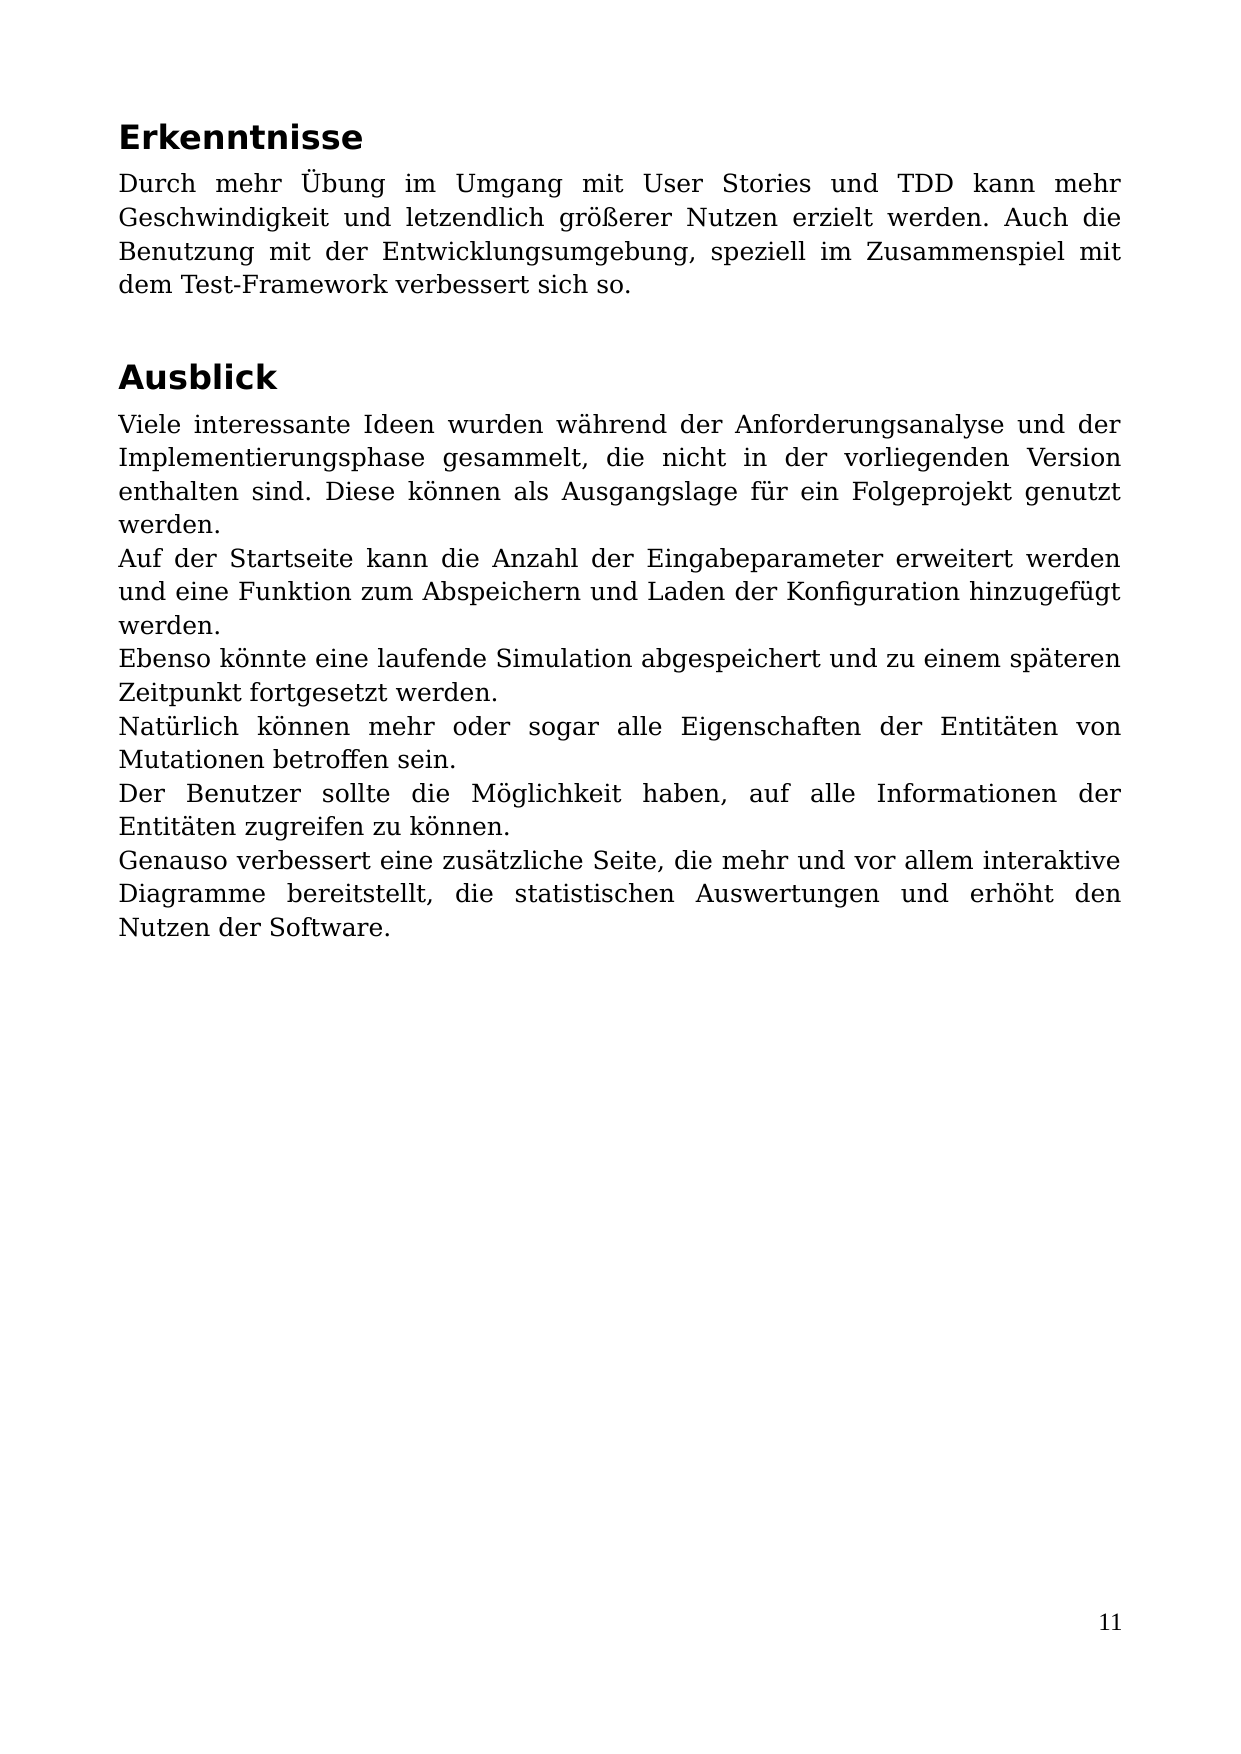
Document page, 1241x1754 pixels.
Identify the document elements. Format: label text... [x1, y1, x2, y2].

text Natürlich können mehr oder sogar alle Eigenschaften der Entitäten von Mutationen betroffen sein. [118, 712, 1122, 774]
text Viele interessante Ideen wurden während der Anforderungsanalyse und der Implementierungsphase gesammelt, die nicht in der vorliegenden Version enthalten sind. Diese können als Ausgangslage für ein Folgeprojekt genutzt werden. [118, 410, 1122, 539]
text Auf der Startseite kann die Anzahl der Eingabeparameter erweitert werden und eine Funktion zum Abspeichern und Laden der Konfiguration hinzugefügt werden. [118, 544, 1122, 640]
subtitle Erkenntnisse [118, 118, 1122, 157]
text Genauso verbessert eine zusätzliche Seite, die mehr und vor allem interaktive Diagramme bereitstellt, die statistischen Auswertungen und erhöht den Nutzen der Software. [118, 846, 1122, 942]
text Durch mehr Übung im Umgang mit User Stories und TDD kann mehr Geschwindigkeit und letzendlich größerer Nutzen erzielt werden. Auch die Benutzung mit der Entwicklungsumgebung, speziell im Zusammenspiel mit dem Test-Framework verbessert sich so. [118, 170, 1122, 299]
text Ebenso könnte eine laufende Simulation abgespeichert und zu einem späteren Zeitpunkt fortgesetzt werden. [118, 644, 1122, 707]
subtitle Ausblick [118, 358, 1122, 397]
text Der Benutzer sollte die Möglichkeit haben, auf alle Informationen der Entitäten zugreifen zu können. [118, 779, 1122, 841]
